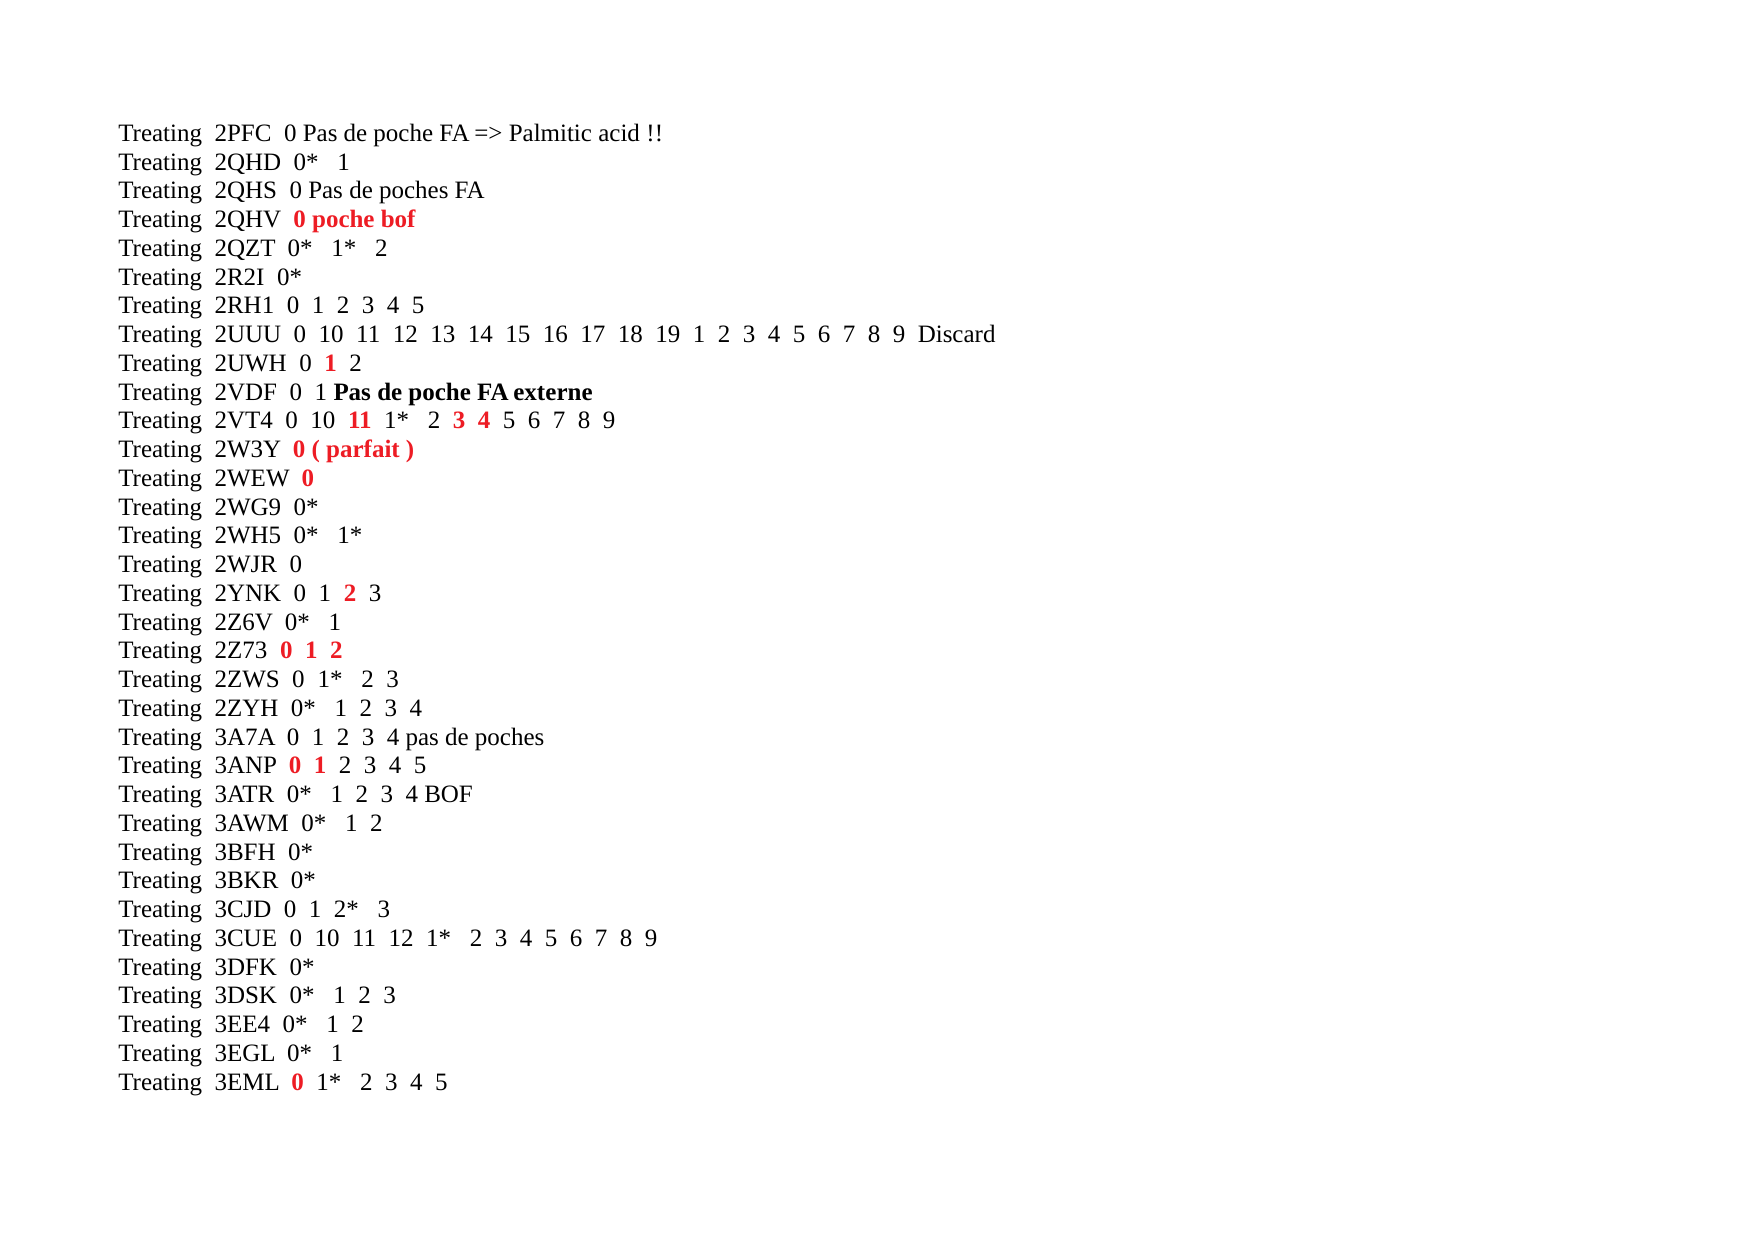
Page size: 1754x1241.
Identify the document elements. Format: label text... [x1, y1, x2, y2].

text Treating 2VT4 0 10 11 1* 2 3 4 5 6 7 8 9 [118, 406, 1636, 434]
text Treating 2R2I 0* [118, 262, 1636, 291]
text Treating 3EML 0 1* 2 3 4 5 [118, 1067, 1636, 1096]
text Treating 3A7A 0 1 2 3 4 pas de poches [118, 722, 1636, 751]
text Treating 2Z6V 0* 1 [118, 607, 1636, 636]
text Treating 2UWH 0 1 2 [118, 348, 1636, 377]
text Treating 2UUU 0 10 11 12 13 14 15 16 17 18 19 1 2 3 4 5 6 7 8 9 Discard [118, 319, 1636, 348]
text Treating 2WH5 0* 1* [118, 521, 1636, 549]
text Treating 3CJD 0 1 2* 3 [118, 894, 1636, 923]
text Treating 3CUE 0 10 11 12 1* 2 3 4 5 6 7 8 9 [118, 923, 1636, 952]
text Treating 2ZWS 0 1* 2 3 [118, 664, 1636, 693]
text Treating 3ANP 0 1 2 3 4 5 [118, 751, 1636, 779]
text Treating 2WJR 0 [118, 549, 1636, 578]
text Treating 3ATR 0* 1 2 3 4 BOF [118, 779, 1636, 808]
text Treating 3EGL 0* 1 [118, 1038, 1636, 1067]
text Treating 3AWM 0* 1 2 [118, 808, 1636, 837]
text Treating 3DSK 0* 1 2 3 [118, 981, 1636, 1009]
text Treating 2ZYH 0* 1 2 3 4 [118, 693, 1636, 722]
text Treating 2W3Y 0 ( parfait ) [118, 434, 1636, 463]
text Treating 3DFK 0* [118, 952, 1636, 981]
text Treating 2WG9 0* [118, 492, 1636, 521]
text Treating 2QHD 0* 1 [118, 147, 1636, 176]
text Treating 3EE4 0* 1 2 [118, 1009, 1636, 1038]
text Treating 2RH1 0 1 2 3 4 5 [118, 291, 1636, 319]
text Treating 3BKR 0* [118, 866, 1636, 894]
text Treating 2YNK 0 1 2 3 [118, 578, 1636, 607]
text Treating 2VDF 0 1 Pas de poche FA externe [118, 377, 1636, 406]
text Treating 2PFC 0 Pas de poche FA => Palmitic acid !! [118, 118, 1636, 147]
text Treating 2QHS 0 Pas de poches FA [118, 176, 1636, 204]
text Treating 2WEW 0 [118, 463, 1636, 492]
text Treating 2QZT 0* 1* 2 [118, 233, 1636, 262]
text Treating 2Z73 0 1 2 [118, 636, 1636, 664]
text Treating 3BFH 0* [118, 837, 1636, 866]
text Treating 2QHV 0 poche bof [118, 204, 1636, 233]
